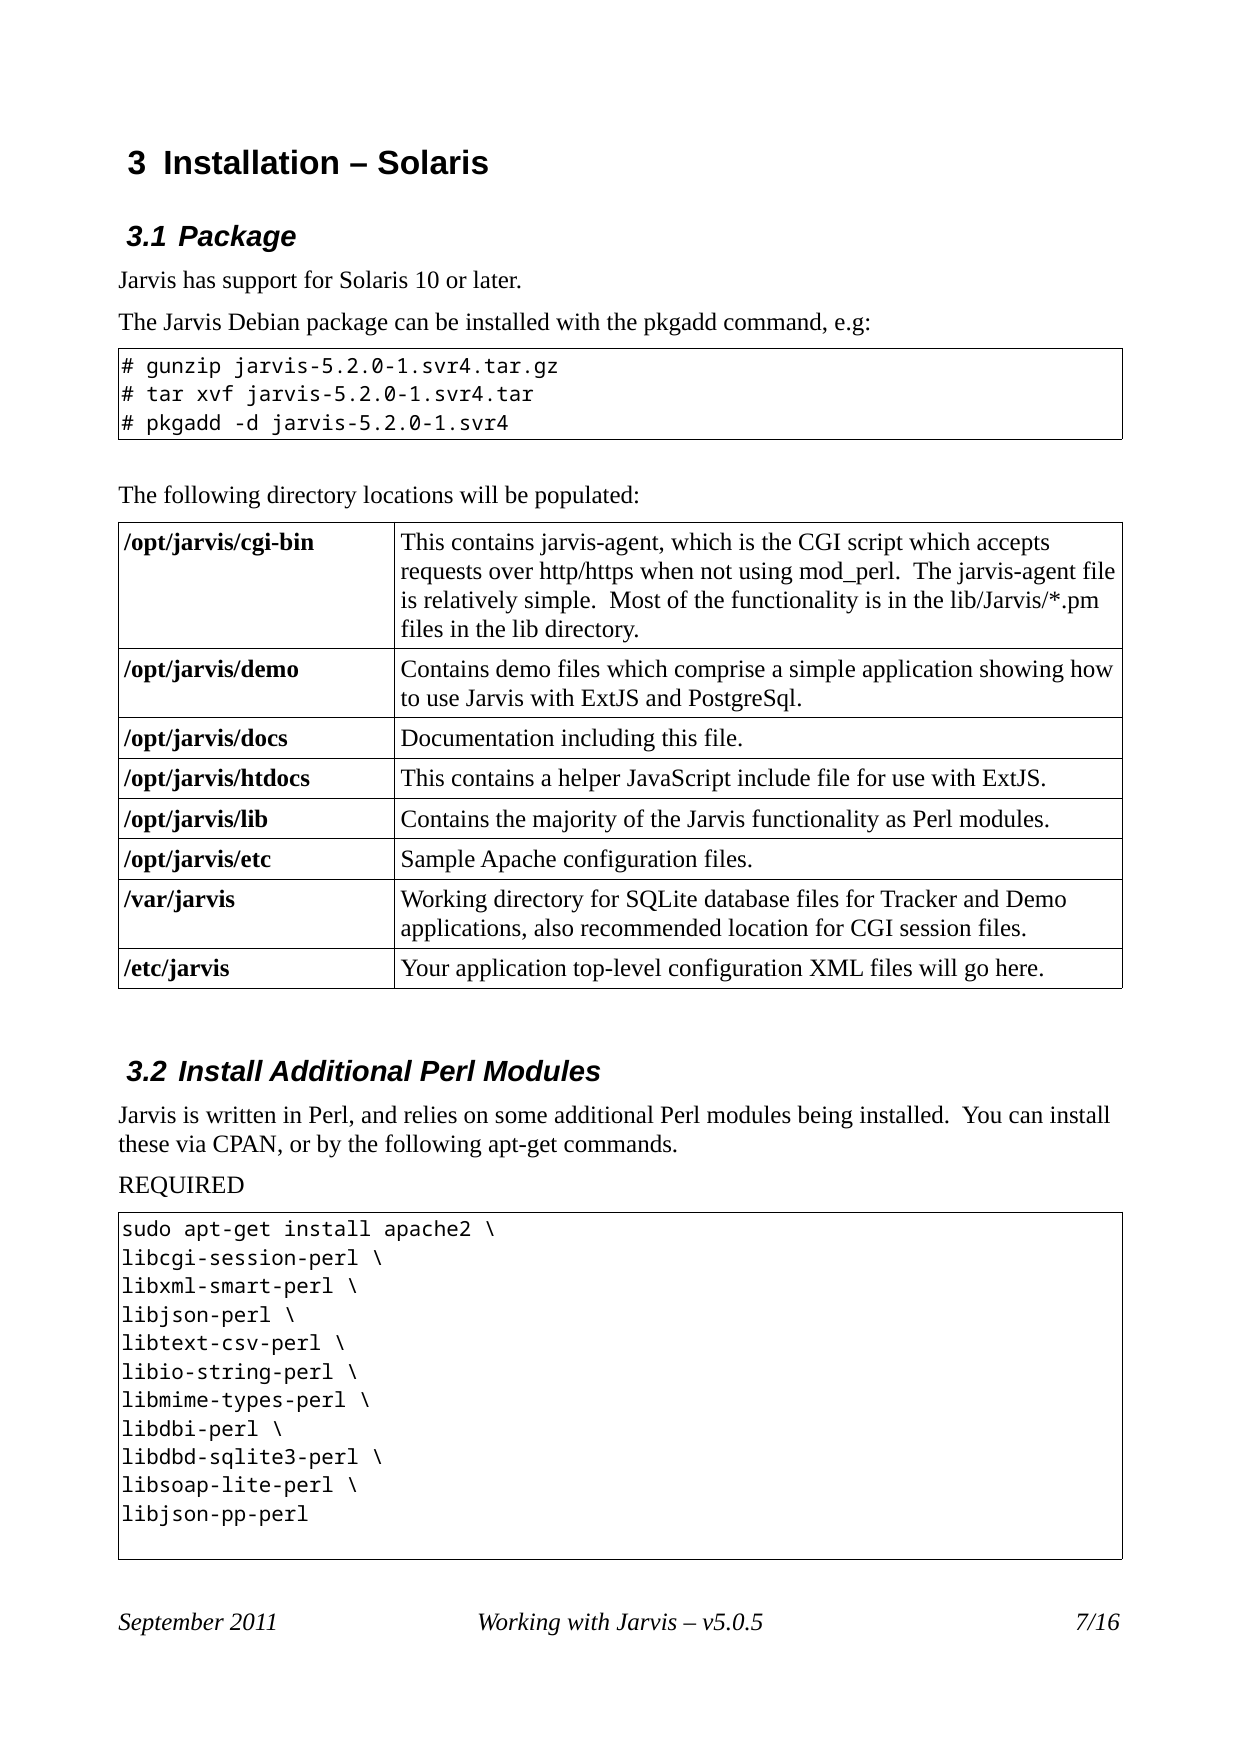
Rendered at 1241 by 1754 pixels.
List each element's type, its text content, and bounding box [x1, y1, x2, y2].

table_cell This contains a helper JavaScript include file for use with ExtJS. [395, 759, 1122, 798]
table_cell Your application top-level configuration XML files will go here. [395, 949, 1122, 988]
table_cell /var/jarvis [119, 880, 394, 948]
text The Jarvis Debian package can be installed with the pkgadd command, e.g: [118, 307, 1122, 335]
table_cell Documentation including this file. [395, 718, 1122, 758]
text The following directory locations will be populated: [118, 480, 1122, 509]
subtitle Package [118, 219, 1122, 253]
text libtext-csv-perl \ [119, 1325, 1122, 1354]
text sudo apt-get install apache2 \ [119, 1213, 1122, 1240]
table_cell Sample Apache configuration files. [395, 839, 1122, 878]
subtitle Install Additional Perl Modules [118, 1054, 1122, 1088]
table_cell /opt/jarvis/htdocs [119, 759, 394, 798]
table_header This contains jarvis-agent, which is the CGI script which accepts requests over http/https when not using mod_perl. The jarvis-agent file is relatively simple. Most of the functionality is in the lib/Jarvis/*.pm files in the lib directory. [395, 523, 1122, 648]
text # gunzip jarvis-5.2.0-1.svr4.tar.gz [119, 349, 1122, 376]
table_cell Working directory for SQLite database files for Tracker and Demo applications, also recommended location for CGI session files. [395, 880, 1122, 948]
table_cell /etc/jarvis [119, 949, 394, 988]
subtitle Installation – Solaris [118, 143, 1122, 182]
table_cell /opt/jarvis/lib [119, 799, 394, 838]
table_cell Contains the majority of the Jarvis functionality as Perl modules. [395, 799, 1122, 838]
table_cell Contains demo files which comprise a simple application showing how to use Jarvis with ExtJS and PostgreSql. [395, 649, 1122, 717]
table_header /opt/jarvis/cgi-bin [119, 523, 394, 648]
text libjson-perl \ [119, 1297, 1122, 1325]
text libxml-smart-perl \ [119, 1268, 1122, 1297]
text libdbi-perl \ [119, 1411, 1122, 1439]
table_cell /opt/jarvis/demo [119, 649, 394, 717]
table_cell /opt/jarvis/docs [119, 718, 394, 758]
table_cell /opt/jarvis/etc [119, 839, 394, 878]
text # tar xvf jarvis-5.2.0-1.svr4.tar [119, 376, 1122, 405]
text libjson-pp-perl [119, 1496, 1122, 1527]
text Jarvis is written in Perl, and relies on some additional Perl modules being installed. You can install these via CPAN, or by the following apt-get commands. [118, 1100, 1122, 1158]
text libdbd-sqlite3-perl \ [119, 1439, 1122, 1467]
text libmime-types-perl \ [119, 1382, 1122, 1411]
text libsoap-lite-perl \ [119, 1467, 1122, 1496]
text # pkgadd -d jarvis-5.2.0-1.svr4 [119, 405, 1122, 439]
text Jarvis has support for Solaris 10 or later. [118, 265, 1122, 294]
text libcgi-session-perl \ [119, 1240, 1122, 1268]
text libio-string-perl \ [119, 1354, 1122, 1382]
text REQUIRED [118, 1170, 1122, 1199]
